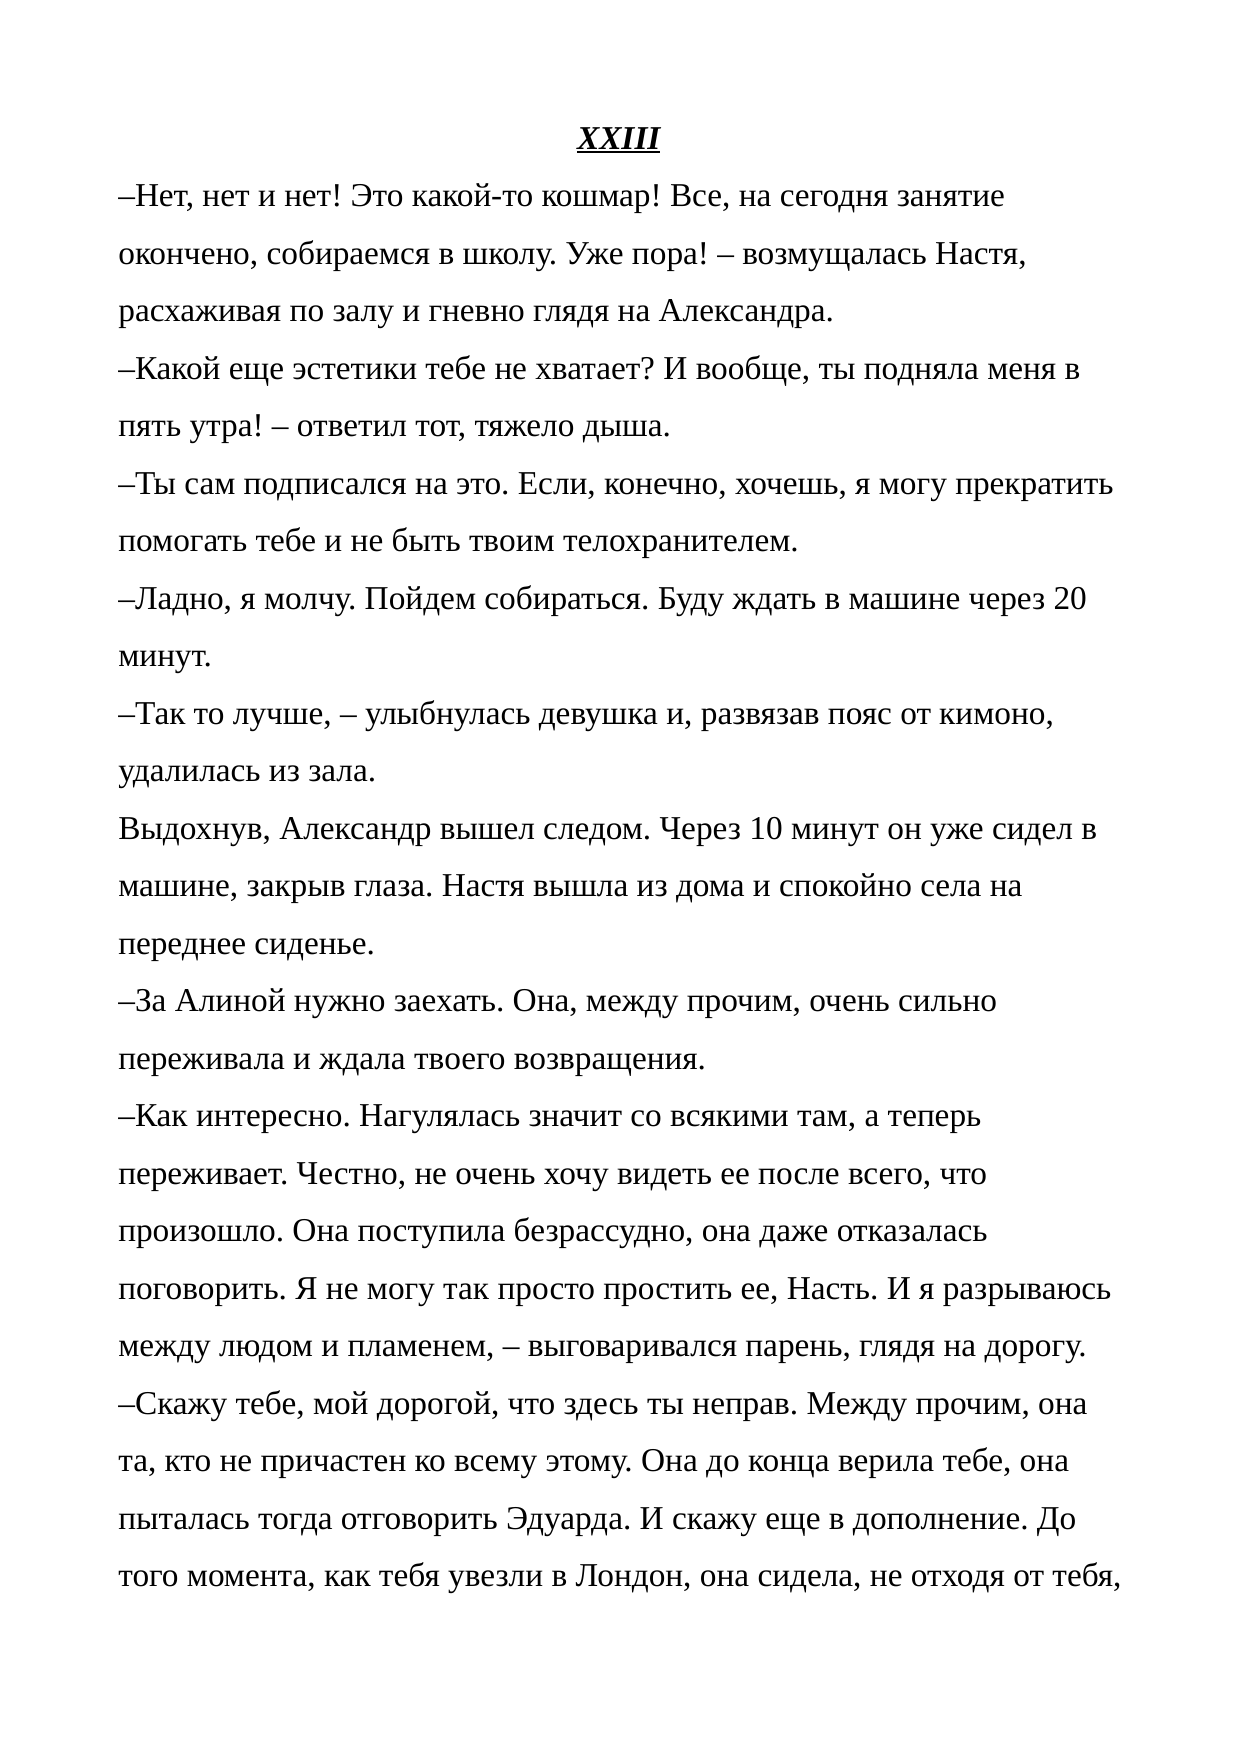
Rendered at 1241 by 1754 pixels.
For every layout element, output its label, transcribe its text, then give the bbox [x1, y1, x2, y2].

text –Нет, нет и нет! Это какой-то кошмар! Все, на сегодня занятие окончено, собираемся в школу. Уже пора! – возмущалась Настя, расхаживая по залу и гневно глядя на Александра. [118, 176, 1122, 329]
text –Какой еще эстетики тебе не хватает? И вообще, ты подняла меня в пять утра! – ответил тот, тяжело дыша. [118, 348, 1122, 444]
text –Ты сам подписался на это. Если, конечно, хочешь, я могу прекратить помогать тебе и не быть твоим телохранителем. [118, 463, 1122, 559]
text Выдохнув, Александр вышел следом. Через 10 минут он уже сидел в машине, закрыв глаза. Настя вышла из дома и спокойно села на переднее сиденье. [118, 808, 1122, 961]
text –Как интересно. Нагулялась значит со всякими там, а теперь переживает. Честно, не очень хочу видеть ее после всего, что произошло. Она поступила безрассудно, она даже отказалась поговорить. Я не могу так просто простить ее, Насть. И я разрываюсь между людом и пламенем, – выговаривался парень, глядя на дорогу. [118, 1096, 1122, 1364]
text –Так то лучше, – улыбнулась девушка и, развязав пояс от кимоно, удалилась из зала. [118, 693, 1122, 789]
text –За Алиной нужно заехать. Она, между прочим, очень сильно переживала и ждала твоего возвращения. [118, 981, 1122, 1076]
text –Скажу тебе, мой дорогой, что здесь ты неправ. Между прочим, она та, кто не причастен ко всему этому. Она до конца верила тебе, она пыталась тогда отговорить Эдуарда. И скажу еще в дополнение. До того момента, как тебя увезли в Лондон, она сидела, не отходя от тебя, [118, 1383, 1122, 1594]
text –Ладно, я молчу. Пойдем собираться. Буду ждать в машине через 20 минут. [118, 578, 1122, 674]
text XXIII [118, 118, 1122, 156]
